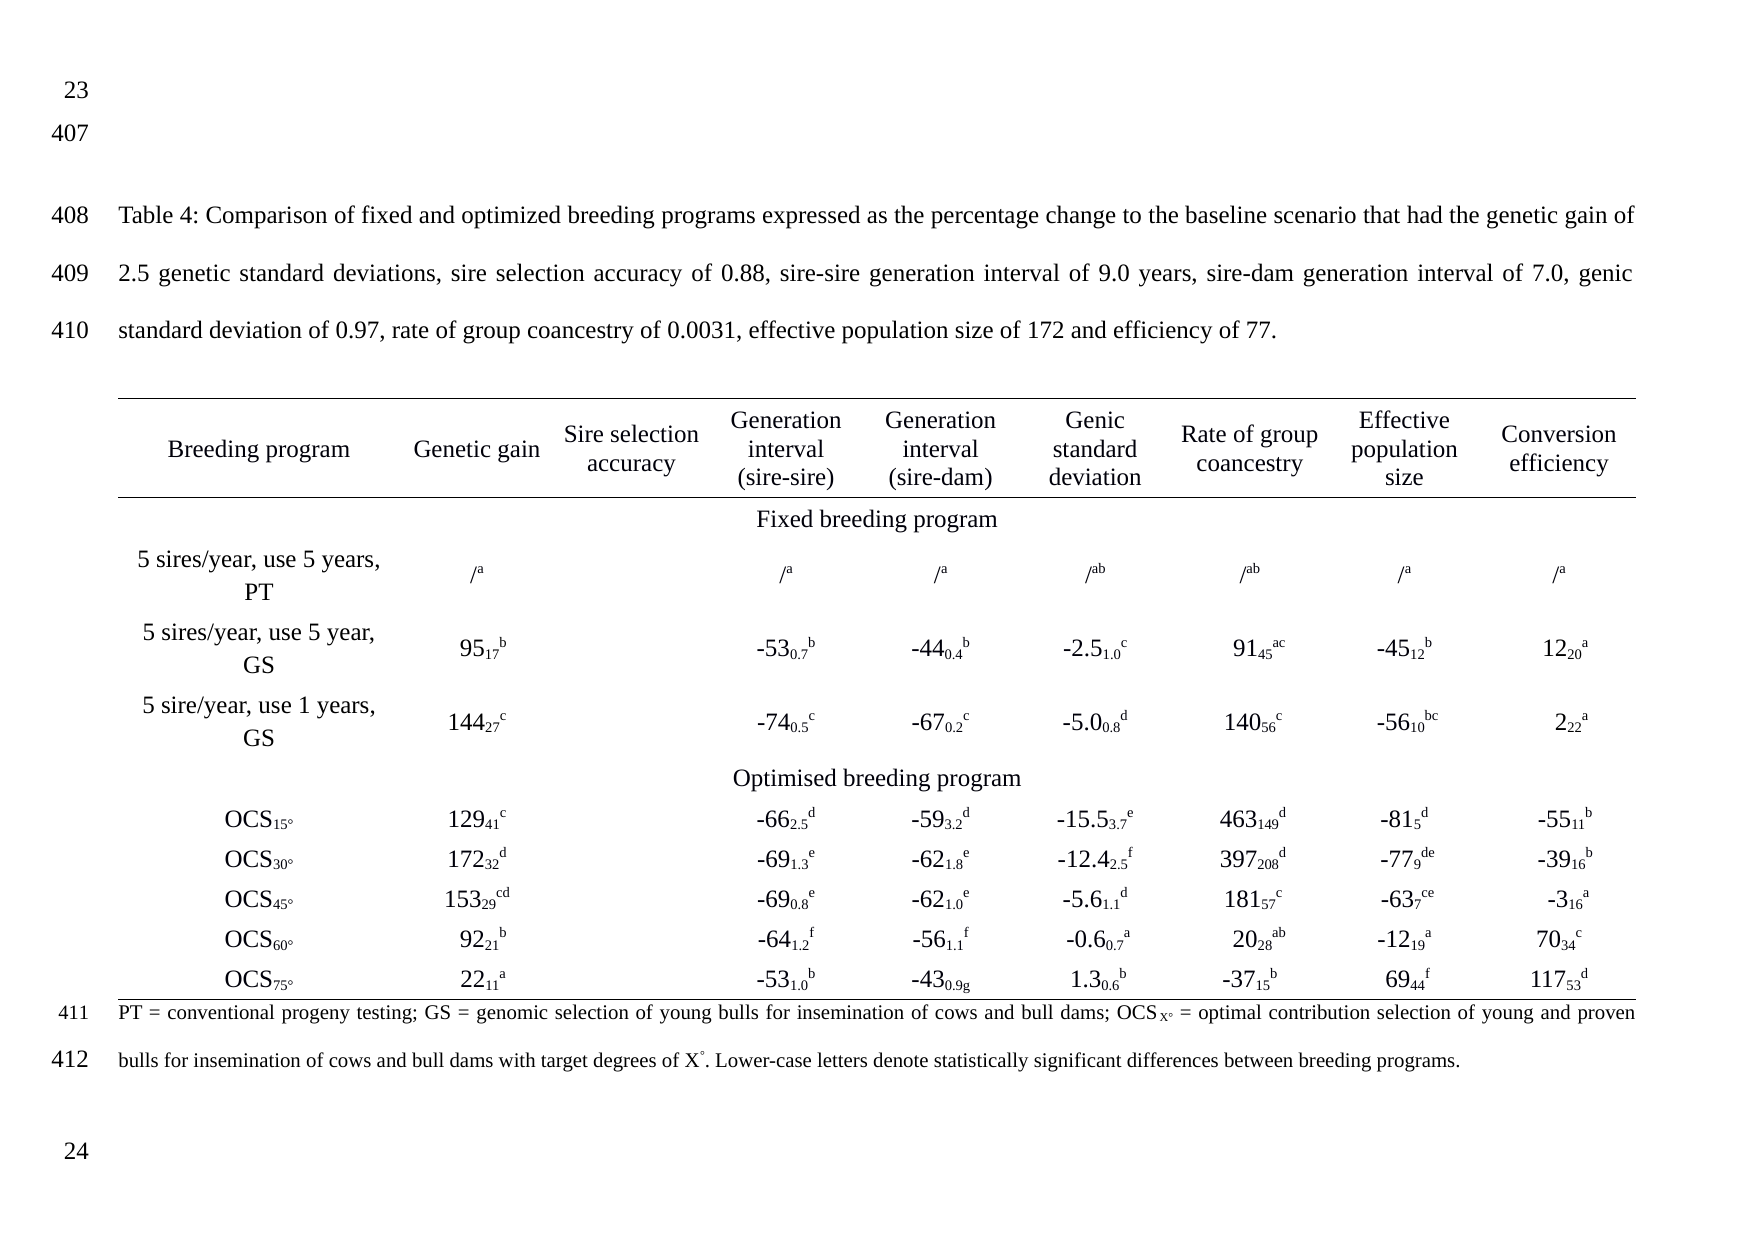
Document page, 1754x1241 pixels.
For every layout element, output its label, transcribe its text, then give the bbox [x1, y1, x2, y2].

table_cell 17232d [399, 838, 554, 878]
table_cell /a [1481, 538, 1636, 611]
table_cell /a [399, 538, 554, 611]
table_cell OCS45° [118, 879, 399, 919]
table_cell -430.9g [863, 959, 1018, 999]
table_cell OCS30° [118, 838, 399, 878]
table_cell -12.42.5f [1018, 838, 1172, 878]
table_cell -5610bc [1327, 685, 1481, 758]
table_cell -316a [1481, 879, 1636, 919]
text PT = conventional progeny testing; GS = genomic selection of young bulls for insemination of cows and bull dams; OCSX° = optimal contribution selection of young and proven bulls for insemination of cows and bull dams with target degrees of X°. Lower-case letters denote statistically significant differences between breeding programs. [118, 1000, 1636, 1072]
table_cell 11753d [1481, 959, 1636, 999]
table_cell -779de [1327, 838, 1481, 878]
table_cell -691.3e [709, 838, 863, 878]
table_cell -740.5c [709, 685, 863, 758]
table_cell 6944f [1327, 959, 1481, 999]
table_cell 18157c [1172, 879, 1327, 919]
table_cell 5 sires/year, use 5 year, GS [118, 611, 399, 684]
table_cell 14427c [399, 685, 554, 758]
table_cell [554, 879, 708, 919]
table_header Conversion efficiency [1481, 399, 1636, 497]
table_header Genic standard deviation [1018, 399, 1172, 497]
table_cell -621.8e [863, 838, 1018, 878]
table_cell /a [709, 538, 863, 611]
table_cell 9145ac [1172, 611, 1327, 684]
table_cell -4512b [1327, 611, 1481, 684]
text Table 4: Comparison of fixed and optimized breeding programs expressed as the percentage change to the baseline scenario that had the genetic gain of 2.5 genetic standard deviations, sire selection accuracy of 0.88, sire-sire generation interval of 9.0 years, sire-dam generation interval of 7.0, genic standard deviation of 0.97, rate of group coancestry of 0.0031, effective population size of 172 and efficiency of 77. [118, 201, 1636, 344]
table_cell 5 sire/year, use 1 years, GS [118, 685, 399, 758]
table_cell OCS15° [118, 798, 399, 838]
table_header Breeding program [118, 399, 399, 497]
table_cell 7034c [1481, 919, 1636, 959]
table_cell -5.00.8d [1018, 685, 1172, 758]
table_cell -1219a [1327, 919, 1481, 959]
table_cell 5 sires/year, use 5 years, PT [118, 538, 399, 611]
table_cell Optimised breeding program [118, 758, 1636, 798]
table_cell /a [863, 538, 1018, 611]
table_cell -593.2d [863, 798, 1018, 838]
table_cell 9221b [399, 919, 554, 959]
table_cell 15329cd [399, 879, 554, 919]
table_cell [554, 959, 708, 999]
table_cell -641.2f [709, 919, 863, 959]
table_cell OCS60° [118, 919, 399, 959]
table_cell -690.8e [709, 879, 863, 919]
table_cell [554, 611, 708, 684]
table_cell -0.60.7a [1018, 919, 1172, 959]
table_cell [554, 538, 708, 611]
table_cell 397208d [1172, 838, 1327, 878]
table_cell 14056c [1172, 685, 1327, 758]
table_cell -5.61.1d [1018, 879, 1172, 919]
table_cell -561.1f [863, 919, 1018, 959]
table_cell [554, 798, 708, 838]
table_cell 1.30.6b [1018, 959, 1172, 999]
table_cell -530.7b [709, 611, 863, 684]
table_cell 12941c [399, 798, 554, 838]
table_cell -2.51.0c [1018, 611, 1172, 684]
table_cell -815d [1327, 798, 1481, 838]
table_cell -670.2c [863, 685, 1018, 758]
table_cell -440.4b [863, 611, 1018, 684]
table_cell 222a [1481, 685, 1636, 758]
table_header Rate of group coancestry [1172, 399, 1327, 497]
table_cell [554, 838, 708, 878]
table_cell -637ce [1327, 879, 1481, 919]
table_cell 463149d [1172, 798, 1327, 838]
table_header Sire selection accuracy [554, 399, 708, 497]
table_cell -531.0b [709, 959, 863, 999]
table_header Generation interval (sire-dam) [863, 399, 1018, 497]
table_cell -662.5d [709, 798, 863, 838]
table_cell Fixed breeding program [118, 498, 1636, 538]
table_cell 9517b [399, 611, 554, 684]
table_cell -15.53.7e [1018, 798, 1172, 838]
table_cell -5511b [1481, 798, 1636, 838]
table_cell OCS75° [118, 959, 399, 999]
table_cell 2211a [399, 959, 554, 999]
table_cell 2028ab [1172, 919, 1327, 959]
table_header Effective population size [1327, 399, 1481, 497]
table_cell [554, 919, 708, 959]
table_cell -621.0e [863, 879, 1018, 919]
table_cell /ab [1172, 538, 1327, 611]
table_cell [554, 685, 708, 758]
table_cell -3916b [1481, 838, 1636, 878]
table_cell -3715b [1172, 959, 1327, 999]
table_cell /ab [1018, 538, 1172, 611]
table_cell 1220a [1481, 611, 1636, 684]
table_cell /a [1327, 538, 1481, 611]
table_header Genetic gain [399, 399, 554, 497]
table_header Generation interval (sire-sire) [709, 399, 863, 497]
